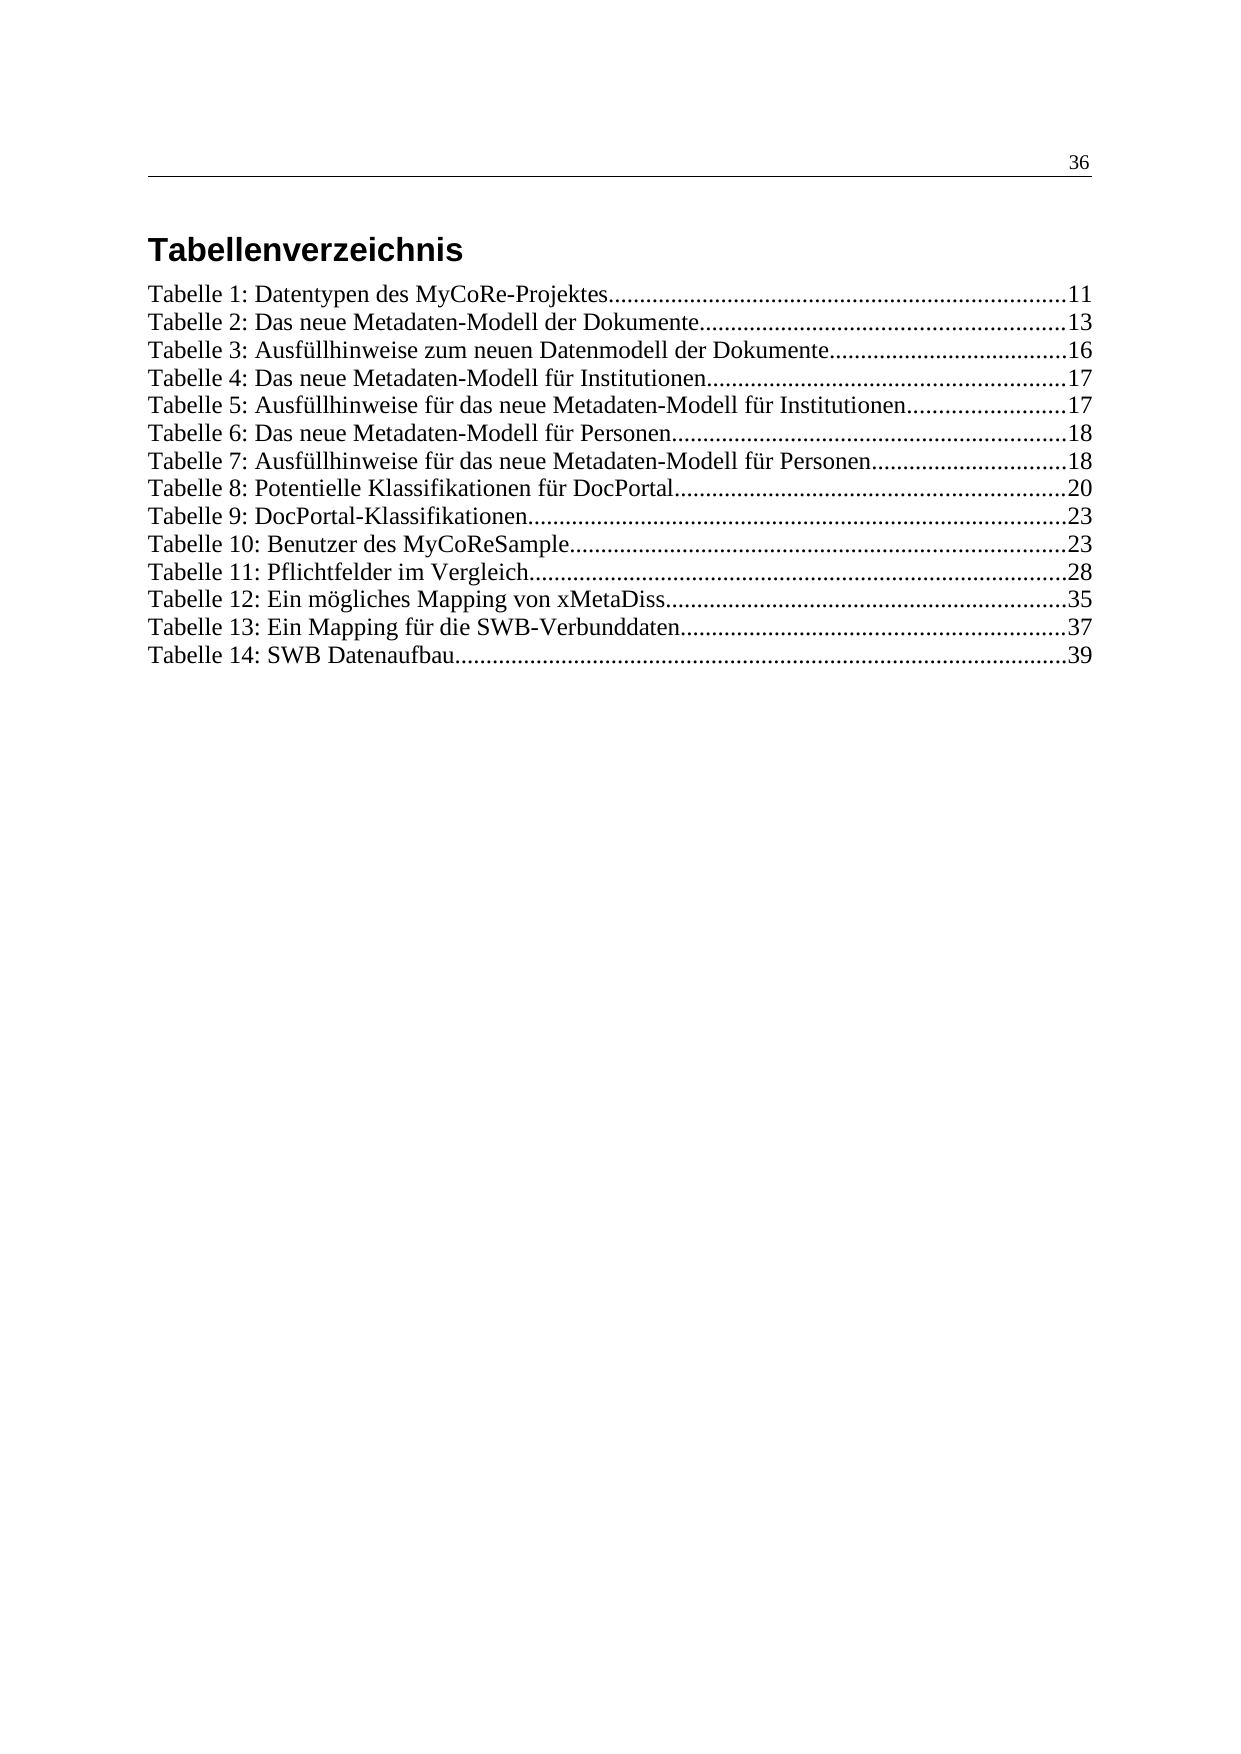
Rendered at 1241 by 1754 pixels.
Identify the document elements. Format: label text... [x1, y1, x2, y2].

text Tabelle 7: Ausfüllhinweise für das neue Metadaten-Modell für Personen 18 [148, 447, 1092, 474]
text Tabelle 13: Ein Mapping für die SWB-Verbunddaten 37 [148, 613, 1092, 641]
text Tabelle 6: Das neue Metadaten-Modell für Personen 18 [148, 419, 1092, 447]
text Tabelle 5: Ausfüllhinweise für das neue Metadaten-Modell für Institutionen 17 [148, 391, 1092, 419]
text Tabelle 9: DocPortal-Klassifikationen 23 [148, 502, 1092, 530]
text Tabelle 4: Das neue Metadaten-Modell für Institutionen 17 [148, 364, 1092, 391]
text Tabelle 2: Das neue Metadaten-Modell der Dokumente 13 [148, 308, 1092, 336]
text Tabelle 12: Ein mögliches Mapping von xMetaDiss 35 [148, 585, 1092, 613]
text Tabelle 11: Pflichtfelder im Vergleich 28 [148, 558, 1092, 585]
subtitle Tabellenverzeichnis [148, 231, 1092, 268]
text Tabelle 1: Datentypen des MyCoRe-Projektes 11 [148, 281, 1092, 308]
text Tabelle 14: SWB Datenaufbau 39 [148, 641, 1092, 668]
text Tabelle 8: Potentielle Klassifikationen für DocPortal 20 [148, 474, 1092, 502]
text Tabelle 3: Ausfüllhinweise zum neuen Datenmodell der Dokumente 16 [148, 336, 1092, 364]
text Tabelle 10: Benutzer des MyCoReSample 23 [148, 530, 1092, 558]
